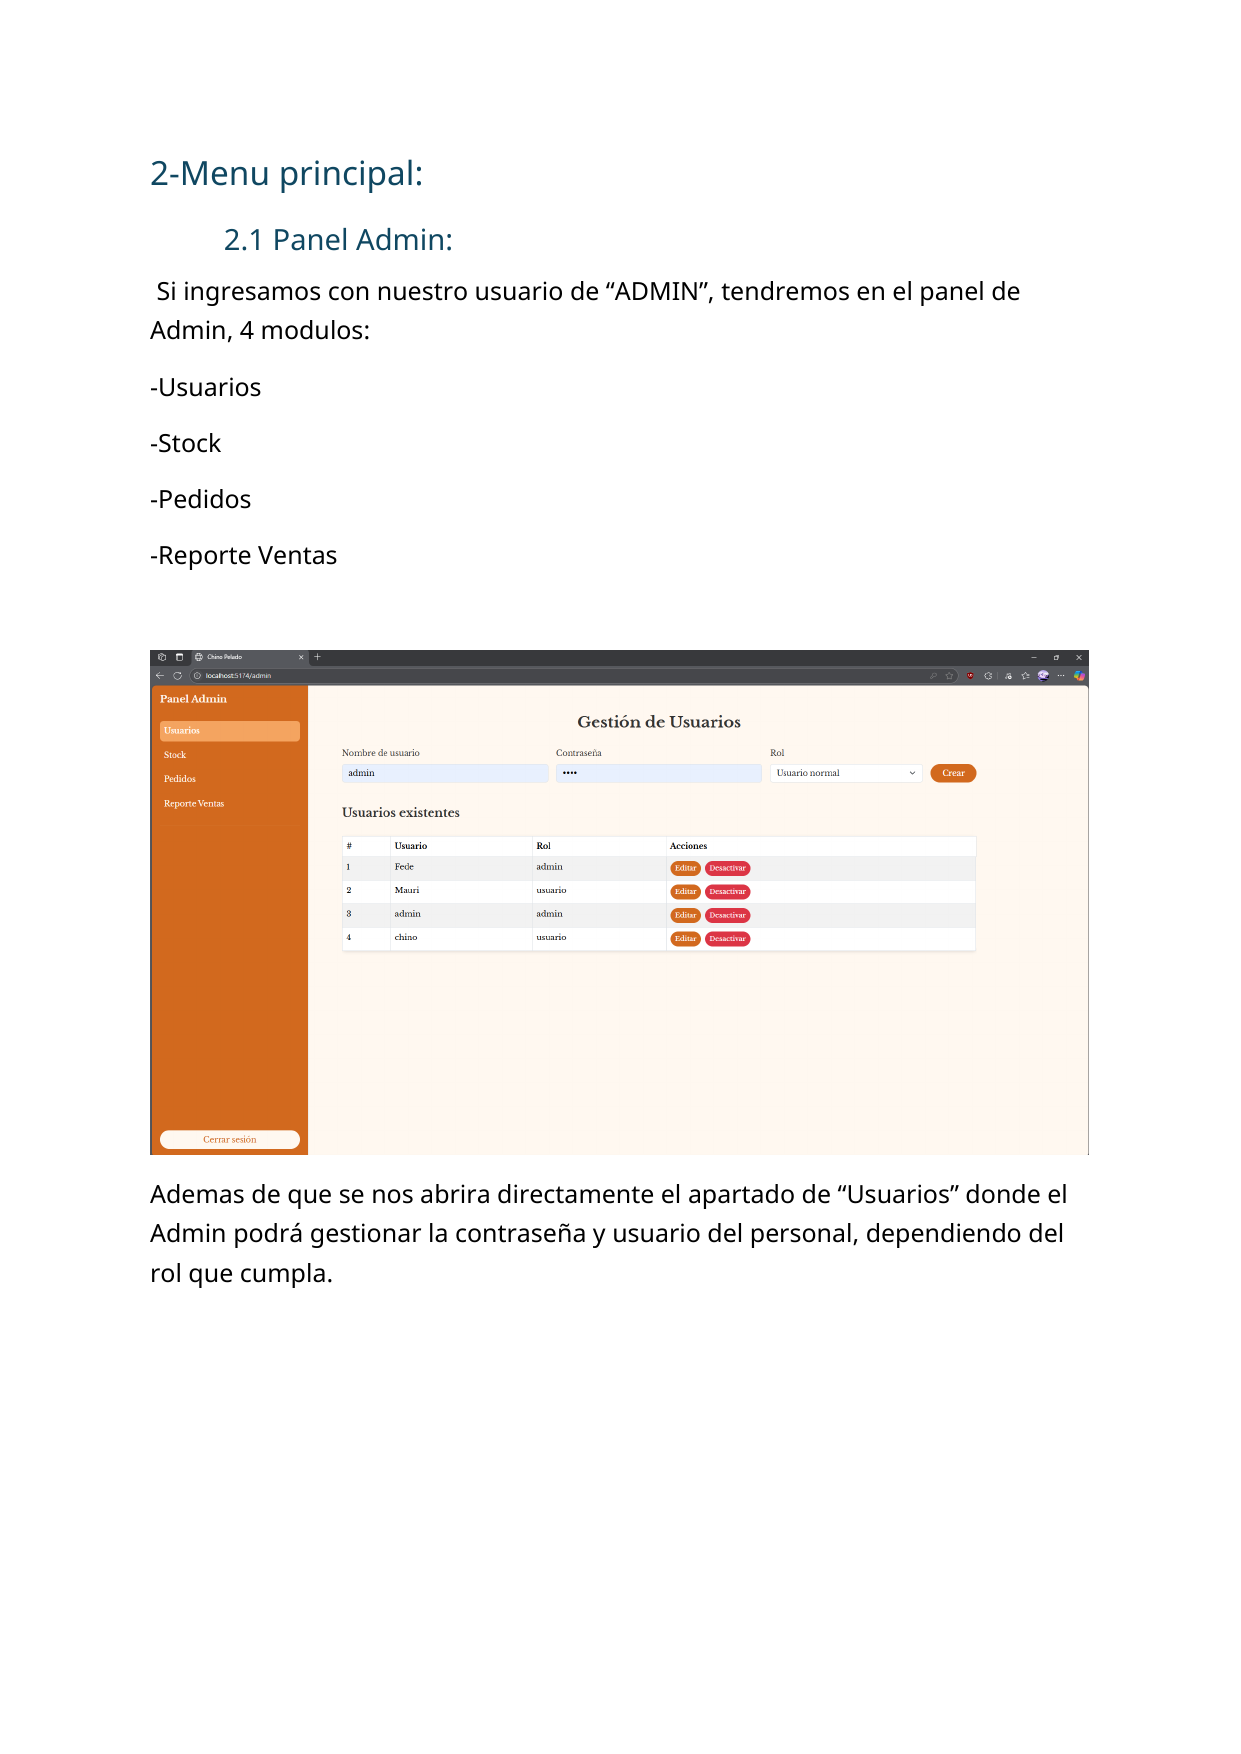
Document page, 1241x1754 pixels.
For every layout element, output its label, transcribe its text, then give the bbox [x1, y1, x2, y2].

subtitle 2.1 Panel Admin: [150, 219, 1090, 259]
subtitle 2-Menu principal: [150, 150, 1090, 195]
text Ademas de que se nos abrira directamente el apartado de “Usuarios” donde el Admin podrá gestionar la contraseña y usuario del personal, dependiendo del rol que cumpla. [150, 1177, 1090, 1290]
text Si ingresamos con nuestro usuario de “ADMIN”, tendremos en el panel de Admin, 4 modulos: [150, 273, 1090, 347]
picture [150, 650, 1089, 1155]
text -Reporte Ventas [150, 538, 1090, 572]
text -Pedidos [150, 481, 1090, 516]
text -Usuarios [150, 369, 1090, 403]
text -Stock [150, 425, 1090, 459]
